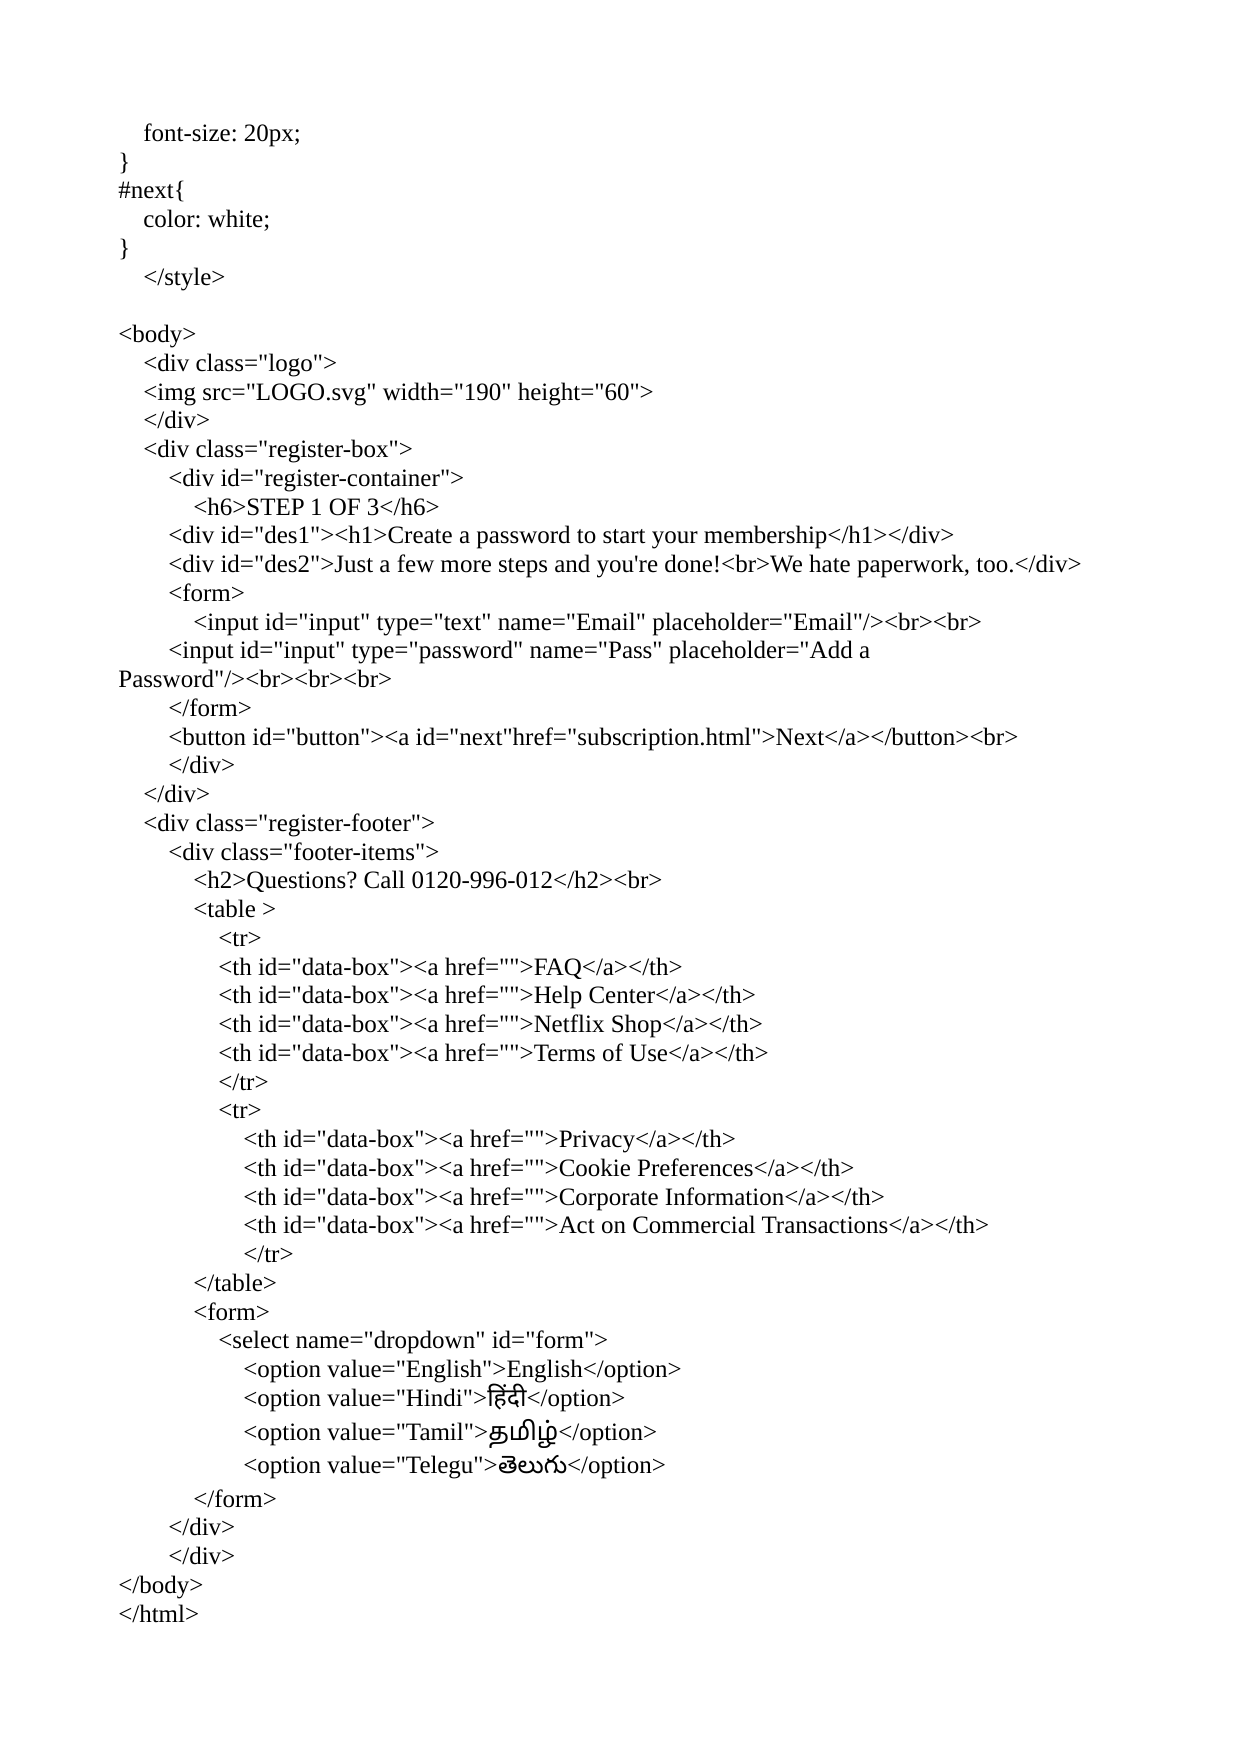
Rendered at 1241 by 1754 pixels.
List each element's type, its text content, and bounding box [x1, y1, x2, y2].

text <th id="data-box"><a href="">Help Center</a></th> [118, 981, 1122, 1009]
text <input id="input" type="text" name="Email" placeholder="Email"/><br><br> [118, 607, 1122, 636]
text <tr> [118, 1096, 1122, 1124]
text </tr> [118, 1067, 1122, 1096]
text </div> [118, 779, 1122, 808]
text </div> [118, 406, 1122, 434]
text <button id="button"><a id="next"href="subscription.html">Next</a></button><br> [118, 722, 1122, 751]
text </form> [118, 1484, 1122, 1512]
text </table> [118, 1268, 1122, 1297]
text <th id="data-box"><a href="">Privacy</a></th> [118, 1124, 1122, 1153]
text </div> [118, 1541, 1122, 1570]
text <th id="data-box"><a href="">FAQ</a></th> [118, 952, 1122, 981]
text </div> [118, 1512, 1122, 1541]
text </div> [118, 751, 1122, 779]
text <div id="des1"><h1>Create a password to start your membership</h1></div> [118, 521, 1122, 549]
text <div class="register-footer"> [118, 808, 1122, 837]
text <th id="data-box"><a href="">Cookie Preferences</a></th> [118, 1153, 1122, 1182]
text <img src="LOGO.svg" width="190" height="60"> [118, 377, 1122, 406]
text } [118, 147, 1122, 176]
text <h6>STEP 1 OF 3</h6> [118, 492, 1122, 521]
text <div id="des2">Just a few more steps and you're done!<br>We hate paperwork, too.</div> [118, 549, 1122, 578]
text <th id="data-box"><a href="">Act on Commercial Transactions</a></th> [118, 1211, 1122, 1239]
text <option value="Tamil">தமிழ்</option> [118, 1417, 1122, 1450]
text <form> [118, 578, 1122, 607]
text <input id="input" type="password" name="Pass" placeholder="Add a Password"/><br><br><br> [118, 636, 1122, 693]
text font-size: 20px; [118, 118, 1122, 147]
text </form> [118, 693, 1122, 722]
text <div id="register-container"> [118, 463, 1122, 492]
text <div class="footer-items"> [118, 837, 1122, 866]
text </body> [118, 1570, 1122, 1599]
text </style> [118, 262, 1122, 291]
text <h2>Questions? Call 0120-996-012</h2><br> [118, 866, 1122, 894]
text <th id="data-box"><a href="">Corporate Information</a></th> [118, 1182, 1122, 1211]
text <table > [118, 894, 1122, 923]
text color: white; [118, 204, 1122, 233]
text <th id="data-box"><a href="">Netflix Shop</a></th> [118, 1009, 1122, 1038]
text </html> [118, 1599, 1122, 1627]
text </tr> [118, 1239, 1122, 1268]
text <th id="data-box"><a href="">Terms of Use</a></th> [118, 1038, 1122, 1067]
text <tr> [118, 923, 1122, 952]
text <div class="register-box"> [118, 434, 1122, 463]
text <select name="dropdown" id="form"> [118, 1326, 1122, 1354]
text #next{ [118, 176, 1122, 204]
text <form> [118, 1297, 1122, 1326]
text <option value="Hindi">हिंदी</option> [118, 1383, 1122, 1417]
text } [118, 233, 1122, 262]
text <div class="logo"> [118, 348, 1122, 377]
text <option value="Telegu">తెలుగు</option> [118, 1450, 1122, 1484]
text <body> [118, 319, 1122, 348]
text <option value="English">English</option> [118, 1354, 1122, 1383]
